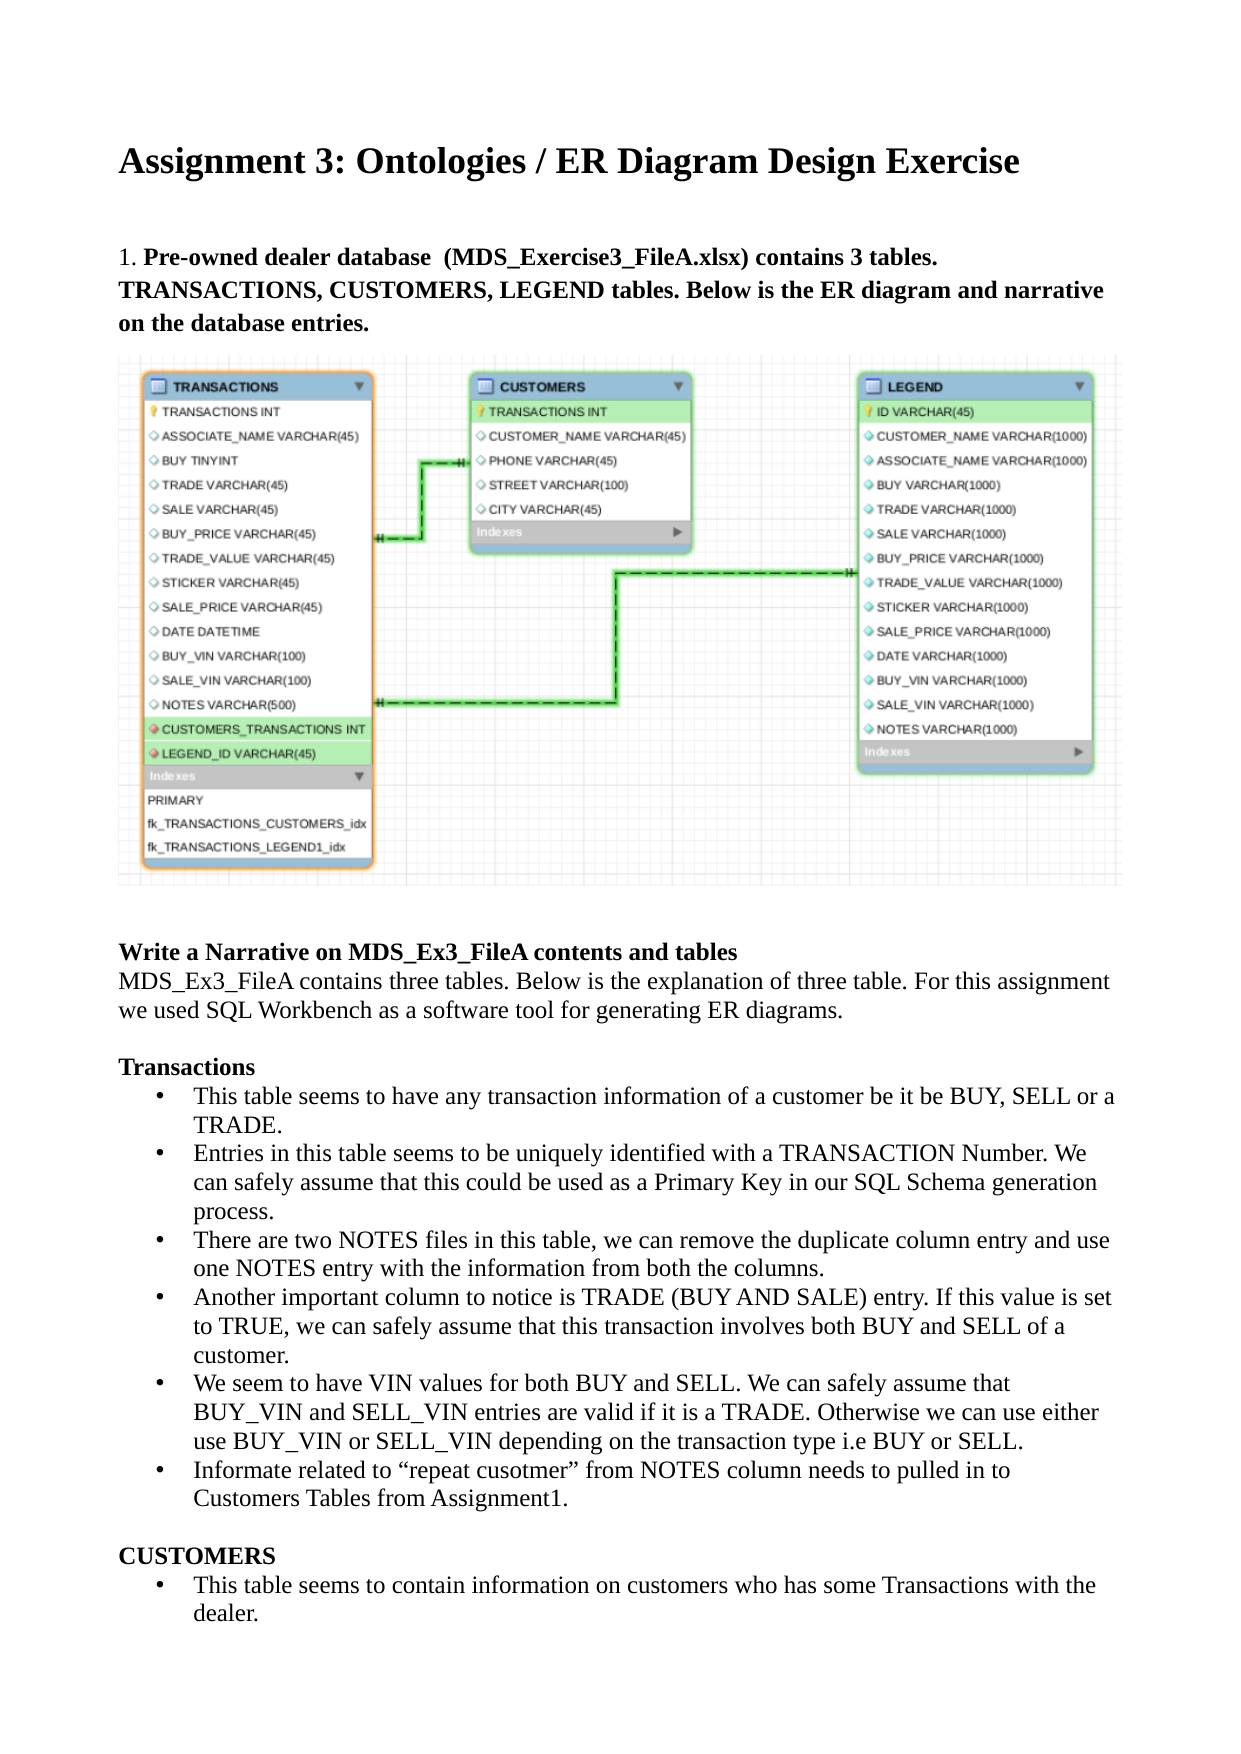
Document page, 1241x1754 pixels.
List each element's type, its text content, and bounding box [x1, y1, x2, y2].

text Transactions [118, 1052, 1122, 1081]
list Entries in this table seems to be uniquely identified with a TRANSACTION Number. We can safely assume that this could be used as a Primary Key in our SQL Schema generation process. [156, 1138, 1122, 1225]
list Another important column to notice is TRADE (BUY AND SALE) entry. If this value is set to TRUE, we can safely assume that this transaction involves both BUY and SELL of a customer. [156, 1282, 1122, 1368]
list There are two NOTES files in this table, we can remove the duplicate column entry and use one NOTES entry with the information from both the columns. [156, 1225, 1122, 1282]
text MDS_Ex3_FileA contains three tables. Below is the explanation of three table. For this assignment we used SQL Workbench as a software tool for generating ER diagrams. [118, 966, 1122, 1023]
text Write a Narrative on MDS_Ex3_FileA contents and tables [118, 937, 1122, 966]
list We seem to have VIN values for both BUY and SELL. We can safely assume that BUY_VIN and SELL_VIN entries are valid if it is a TRADE. Otherwise we can use either use BUY_VIN or SELL_VIN depending on the transaction type i.e BUY or SELL. [156, 1368, 1122, 1455]
list Informate related to “repeat cusotmer” from NOTES column needs to pulled in to Customers Tables from Assignment1. [156, 1455, 1122, 1512]
picture [118, 355, 1123, 886]
text CUSTOMERS [118, 1541, 1122, 1570]
list This table seems to have any transaction information of a customer be it be BUY, SELL or a TRADE. [156, 1081, 1122, 1138]
subtitle Assignment 3: Ontologies / ER Diagram Design Exercise [118, 139, 1122, 182]
list This table seems to contain information on customers who has some Transactions with the dealer. [156, 1570, 1122, 1627]
text 1. Pre-owned dealer database (MDS_Exercise3_FileA.xlsx) contains 3 tables. TRANSACTIONS, CUSTOMERS, LEGEND tables. Below is the ER diagram and narrative on the database entries. [118, 242, 1122, 337]
